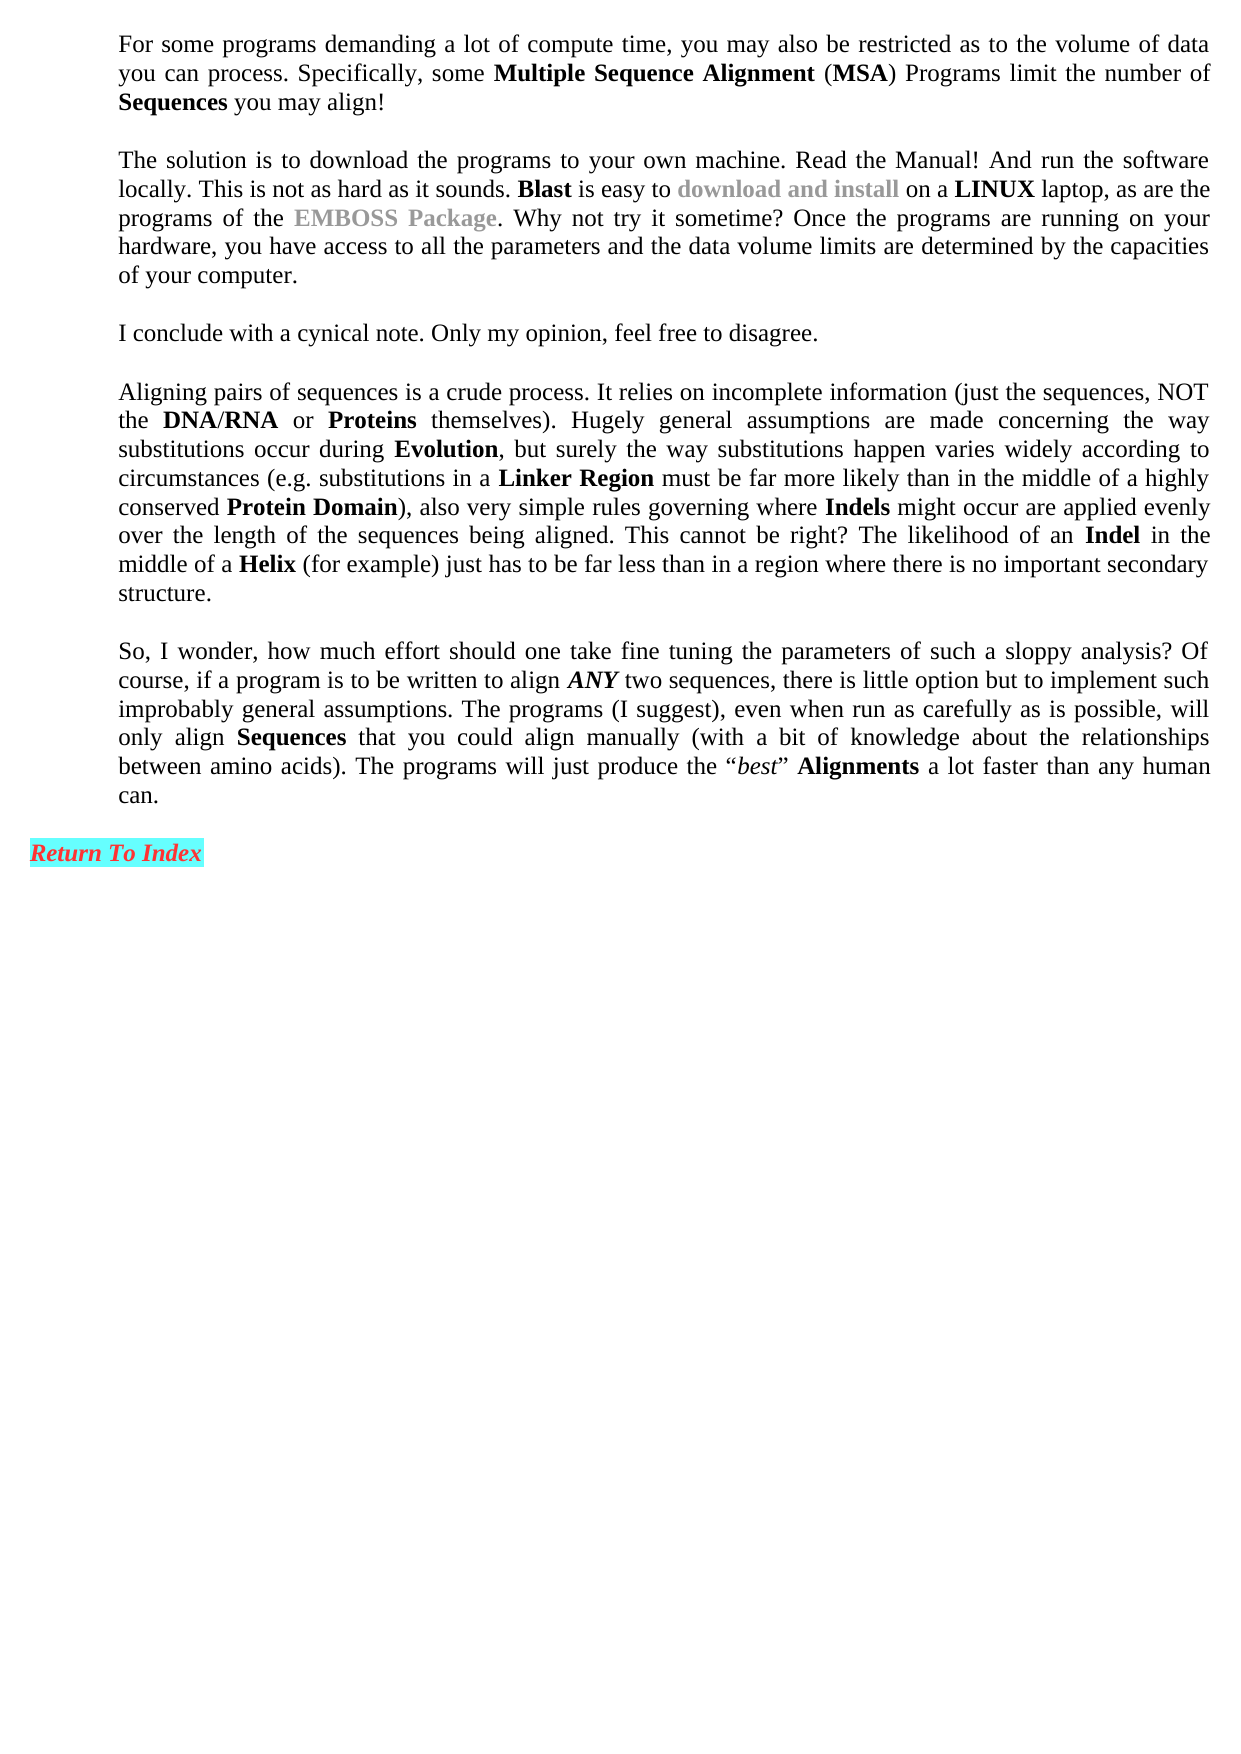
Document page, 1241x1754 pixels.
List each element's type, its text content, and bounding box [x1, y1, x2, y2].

list The solution is to download the programs to your own machine. Read the Manual! And run the software locally. This is not as hard as it sounds. Blast is easy to download and install on a LINUX laptop, as are the programs of the EMBOSS Package. Why not try it sometime? Once the programs are running on your hardware, you have access to all the parameters and the data volume limits are determined by the capacities of your computer. [29, 145, 1211, 289]
text Return To Index [29, 838, 1211, 867]
list For some programs demanding a lot of compute time, you may also be restricted as to the volume of data you can process. Specifically, some Multiple Sequence Alignment (MSA) Programs limit the number of Sequences you may align! [29, 29, 1211, 116]
list Aligning pairs of sequences is a crude process. It relies on incomplete information (just the sequences, NOT the DNA/RNA or Proteins themselves). Hugely general assumptions are made concerning the way substitutions occur during Evolution, but surely the way substitutions happen varies widely according to circumstances (e.g. substitutions in a Linker Region must be far more likely than in the middle of a highly conserved Protein Domain), also very simple rules governing where Indels might occur are applied evenly over the length of the sequences being aligned. This cannot be right? The likelihood of an Indel in the middle of a Helix (for example) just has to be far less than in a region where there is no important secondary structure. [29, 377, 1211, 607]
list So, I wonder, how much effort should one take fine tuning the parameters of such a sloppy analysis? Of course, if a program is to be written to align ANY two sequences, there is little option but to implement such improbably general assumptions. The programs (I suggest), even when run as carefully as is possible, will only align Sequences that you could align manually (with a bit of knowledge about the relationships between amino acids). The programs will just produce the “best” Alignments a lot faster than any human can. [29, 636, 1211, 809]
list I conclude with a cynical note. Only my opinion, feel free to disagree. [29, 318, 1211, 347]
